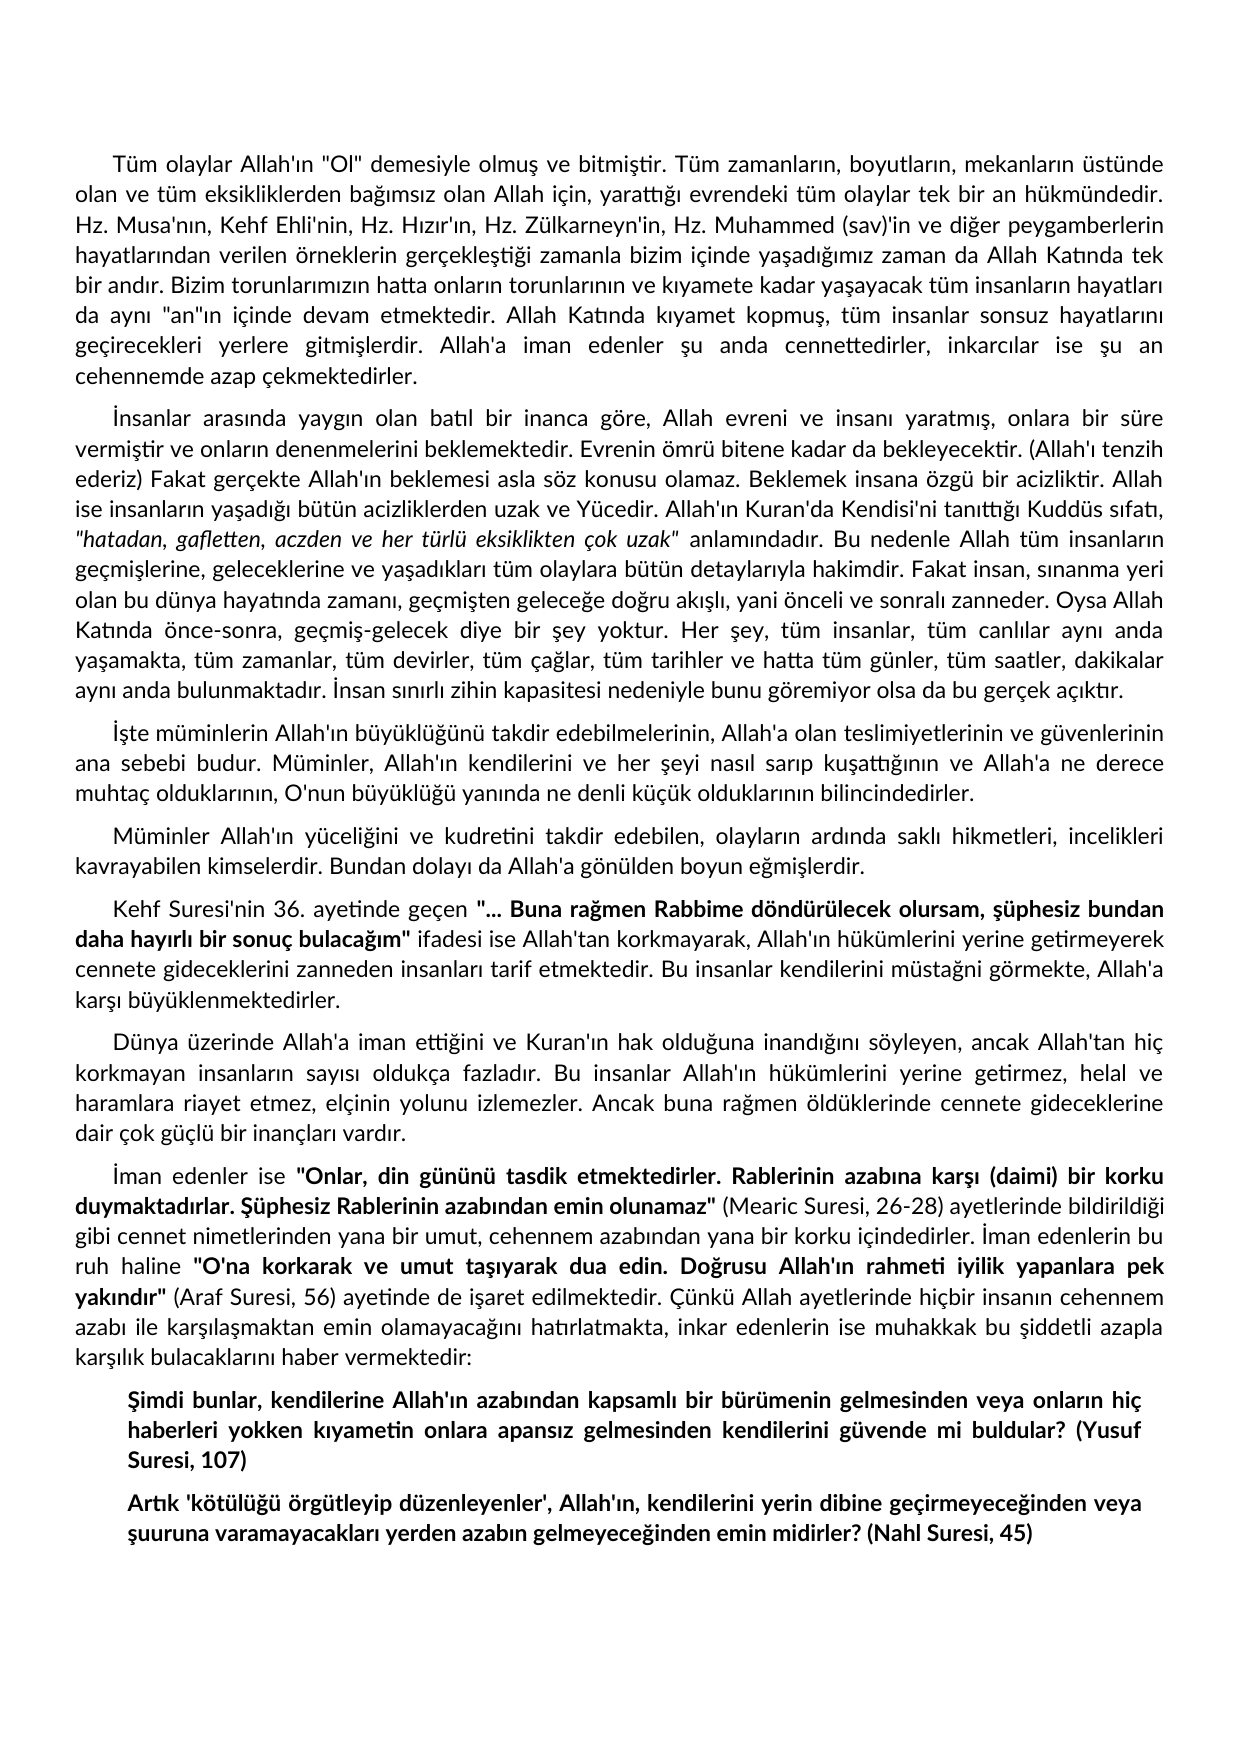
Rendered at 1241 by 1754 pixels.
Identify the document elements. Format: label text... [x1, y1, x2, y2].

text Kehf Suresi'nin 36. ayetinde geçen "... Buna rağmen Rabbime döndürülecek olursam, şüphesiz bundan daha hayırlı bir sonuç bulacağım" ifadesi ise Allah'tan korkmayarak, Allah'ın hükümlerini yerine getirmeyerek cennete gideceklerini zanneden insanları tarif etmektedir. Bu insanlar kendilerini müstağni görmekte, Allah'a karşı büyüklenmektedirler. [75, 895, 1165, 1013]
text Şimdi bunlar, kendilerine Allah'ın azabından kapsamlı bir bürümenin gelmesinden veya onların hiç haberleri yokken kıyametin onlara apansız gelmesinden kendilerini güvende mi buldular? (Yusuf Suresi, 107) [127, 1385, 1143, 1473]
text İnsanlar arasında yaygın olan batıl bir inanca göre, Allah evreni ve insanı yaratmış, onlara bir süre vermiştir ve onların denenmelerini beklemektedir. Evrenin ömrü bitene kadar da bekleyecektir. (Allah'ı tenzih ederiz) Fakat gerçekte Allah'ın beklemesi asla söz konusu olamaz. Beklemek insana özgü bir acizliktir. Allah ise insanların yaşadığı bütün acizliklerden uzak ve Yücedir. Allah'ın Kuran'da Kendisi'ni tanıttığı Kuddüs sıfatı, "hatadan, gafletten, aczden ve her türlü eksiklikten çok uzak" anlamındadır. Bu nedenle Allah tüm insanların geçmişlerine, geleceklerine ve yaşadıkları tüm olaylara bütün detaylarıyla hakimdir. Fakat insan, sınanma yeri olan bu dünya hayatında zamanı, geçmişten geleceğe doğru akışlı, yani önceli ve sonralı zanneder. Oysa Allah Katında önce-sonra, geçmiş-gelecek diye bir şey yoktur. Her şey, tüm insanlar, tüm canlılar aynı anda yaşamakta, tüm zamanlar, tüm devirler, tüm çağlar, tüm tarihler ve hatta tüm günler, tüm saatler, dakikalar aynı anda bulunmaktadır. İnsan sınırlı zihin kapasitesi nedeniyle bunu göremiyor olsa da bu gerçek açıktır. [75, 404, 1165, 703]
text İman edenler ise "Onlar, din gününü tasdik etmektedirler. Rablerinin azabına karşı (daimi) bir korku duymaktadırlar. Şüphesiz Rablerinin azabından emin olunamaz" (Mearic Suresi, 26-28) ayetlerinde bildirildiği gibi cennet nimetlerinden yana bir umut, cehennem azabından yana bir korku içindedirler. İman edenlerin bu ruh haline "O'na korkarak ve umut taşıyarak dua edin. Doğrusu Allah'ın rahmeti iyilik yapanlara pek yakındır" (Araf Suresi, 56) ayetinde de işaret edilmektedir. Çünkü Allah ayetlerinde hiçbir insanın cehennem azabı ile karşılaşmaktan emin olamayacağını hatırlatmakta, inkar edenlerin ise muhakkak bu şiddetli azapla karşılık bulacaklarını haber vermektedir: [75, 1161, 1165, 1370]
text Dünya üzerinde Allah'a iman ettiğini ve Kuran'ın hak olduğuna inandığını söyleyen, ancak Allah'tan hiç korkmayan insanların sayısı oldukça fazladır. Bu insanlar Allah'ın hükümlerini yerine getirmez, helal ve haramlara riayet etmez, elçinin yolunu izlemezler. Ancak buna rağmen öldüklerinde cennete gideceklerine dair çok güçlü bir inançları vardır. [75, 1028, 1165, 1146]
text Müminler Allah'ın yüceliğini ve kudretini takdir edebilen, olayların ardında saklı hikmetleri, incelikleri kavrayabilen kimselerdir. Bundan dolayı da Allah'a gönülden boyun eğmişlerdir. [75, 822, 1165, 879]
text Tüm olaylar Allah'ın "Ol" demesiyle olmuş ve bitmiştir. Tüm zamanların, boyutların, mekanların üstünde olan ve tüm eksikliklerden bağımsız olan Allah için, yarattığı evrendeki tüm olaylar tek bir an hükmündedir. Hz. Musa'nın, Kehf Ehli'nin, Hz. Hızır'ın, Hz. Zülkarneyn'in, Hz. Muhammed (sav)'in ve diğer peygamberlerin hayatlarından verilen örneklerin gerçekleştiği zamanla bizim içinde yaşadığımız zaman da Allah Katında tek bir andır. Bizim torunlarımızın hatta onların torunlarının ve kıyamete kadar yaşayacak tüm insanların hayatları da aynı "an"ın içinde devam etmektedir. Allah Katında kıyamet kopmuş, tüm insanlar sonsuz hayatlarını geçirecekleri yerlere gitmişlerdir. Allah'a iman edenler şu anda cennettedirler, inkarcılar ise şu an cehennemde azap çekmektedirler. [75, 150, 1165, 389]
text İşte müminlerin Allah'ın büyüklüğünü takdir edebilmelerinin, Allah'a olan teslimiyetlerinin ve güvenlerinin ana sebebi budur. Müminler, Allah'ın kendilerini ve her şeyi nasıl sarıp kuşattığının ve Allah'a ne derece muhtaç olduklarının, O'nun büyüklüğü yanında ne denli küçük olduklarının bilincindedirler. [75, 719, 1165, 807]
text Artık 'kötülüğü örgütleyip düzenleyenler', Allah'ın, kendilerini yerin dibine geçirmeyeceğinden veya şuuruna varamayacakları yerden azabın gelmeyeceğinden emin midirler? (Nahl Suresi, 45) [127, 1488, 1143, 1546]
